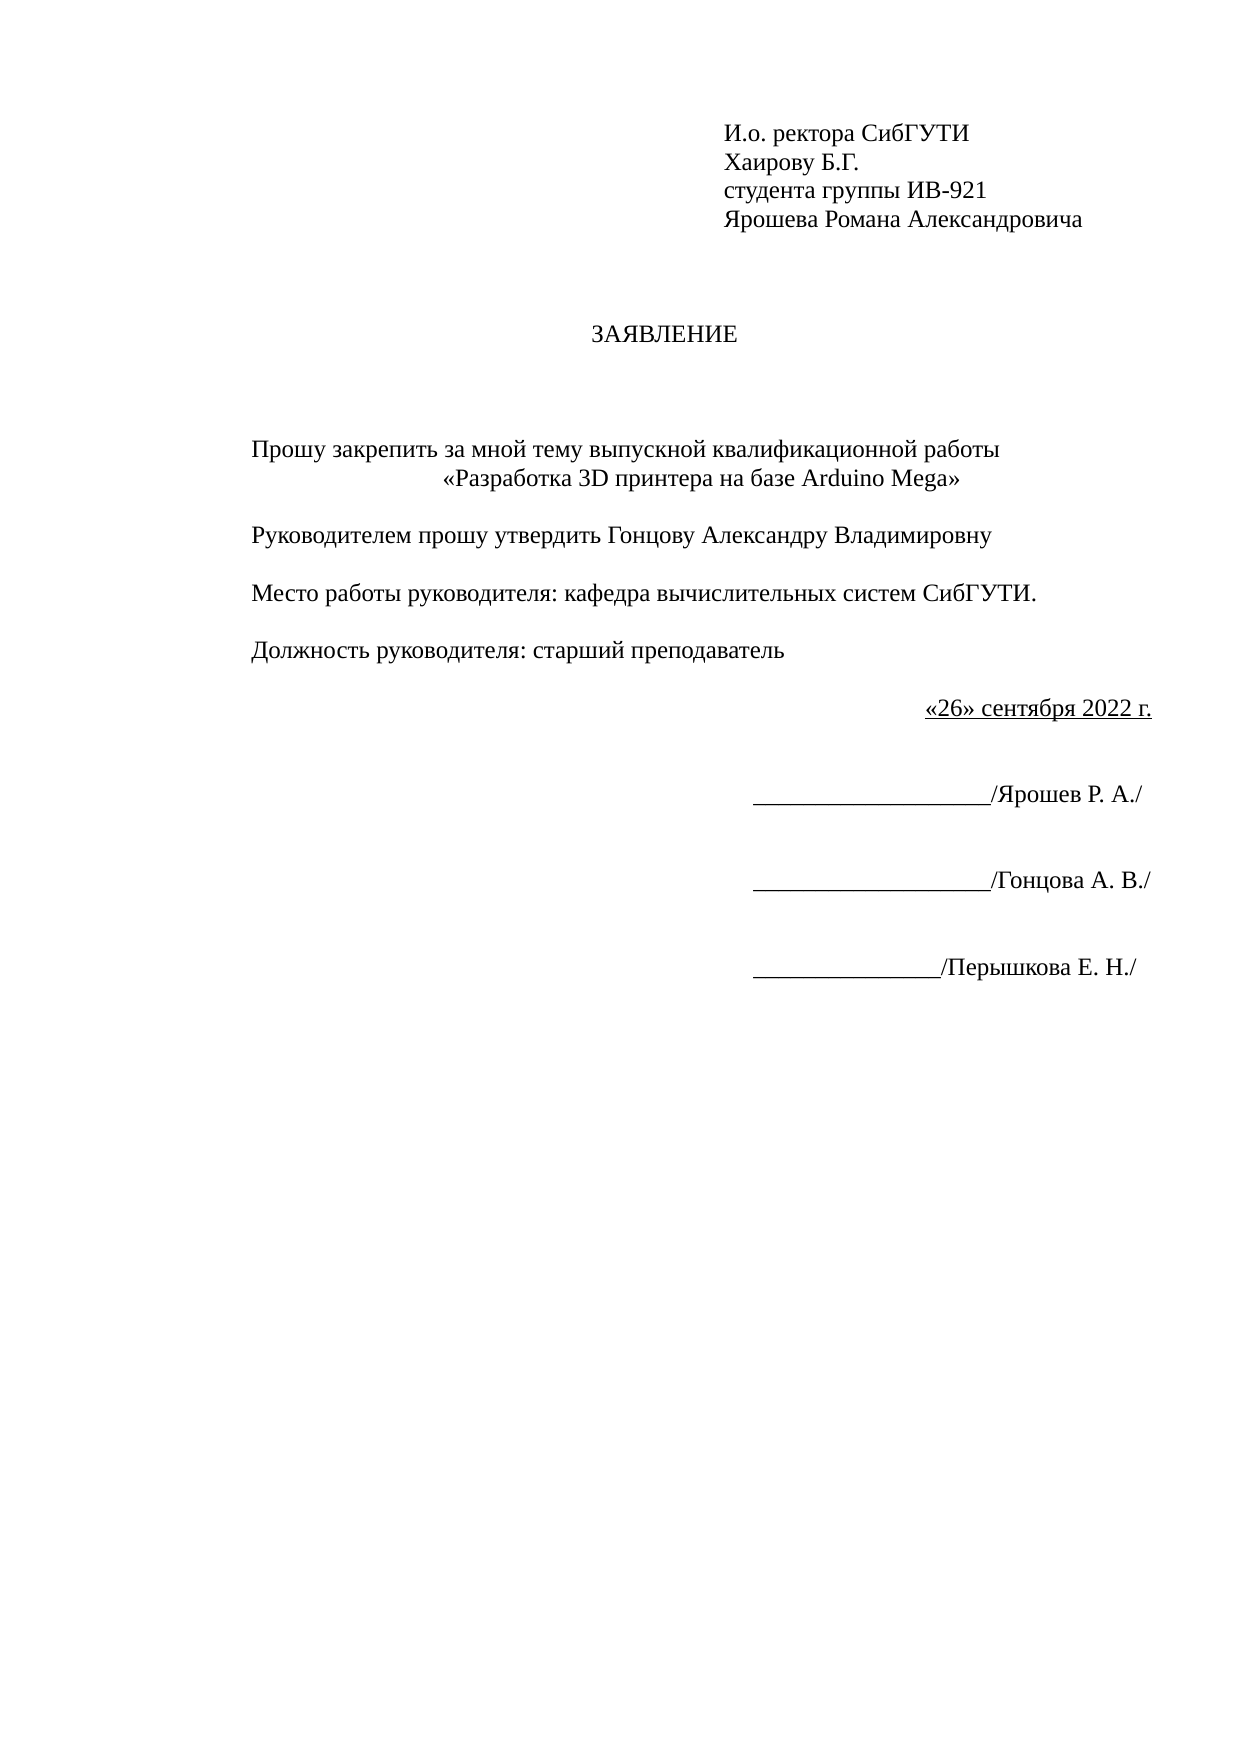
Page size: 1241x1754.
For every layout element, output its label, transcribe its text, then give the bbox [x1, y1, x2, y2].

text И.о. ректора СибГУТИ [723, 118, 1152, 147]
text ___________________/Гонцова А. В./ [753, 866, 1152, 894]
text Ярошева Романа Александровича [723, 204, 1152, 233]
text Место работы руководителя: кафедра вычислительных систем СибГУТИ. [177, 578, 1152, 607]
text Руководителем прошу утвердить Гонцову Александру Владимировну [177, 521, 1152, 549]
text студента группы ИВ-921 [723, 176, 1152, 204]
text «26» сентября 2022 г. [177, 693, 1152, 722]
text ___________________/Ярошев Р. А./ [753, 779, 1152, 808]
text Хаирову Б.Г. [723, 147, 1152, 176]
text Прошу закрепить за мной тему выпускной квалификационной работы [177, 434, 1152, 463]
text «Разработка 3D принтера на базе Arduino Mega» [177, 463, 1152, 492]
text _______________/Перышкова Е. Н./ [753, 952, 1152, 981]
text Должность руководителя: старший преподаватель [177, 636, 1152, 664]
text ЗАЯВЛЕНИЕ [177, 319, 1152, 348]
